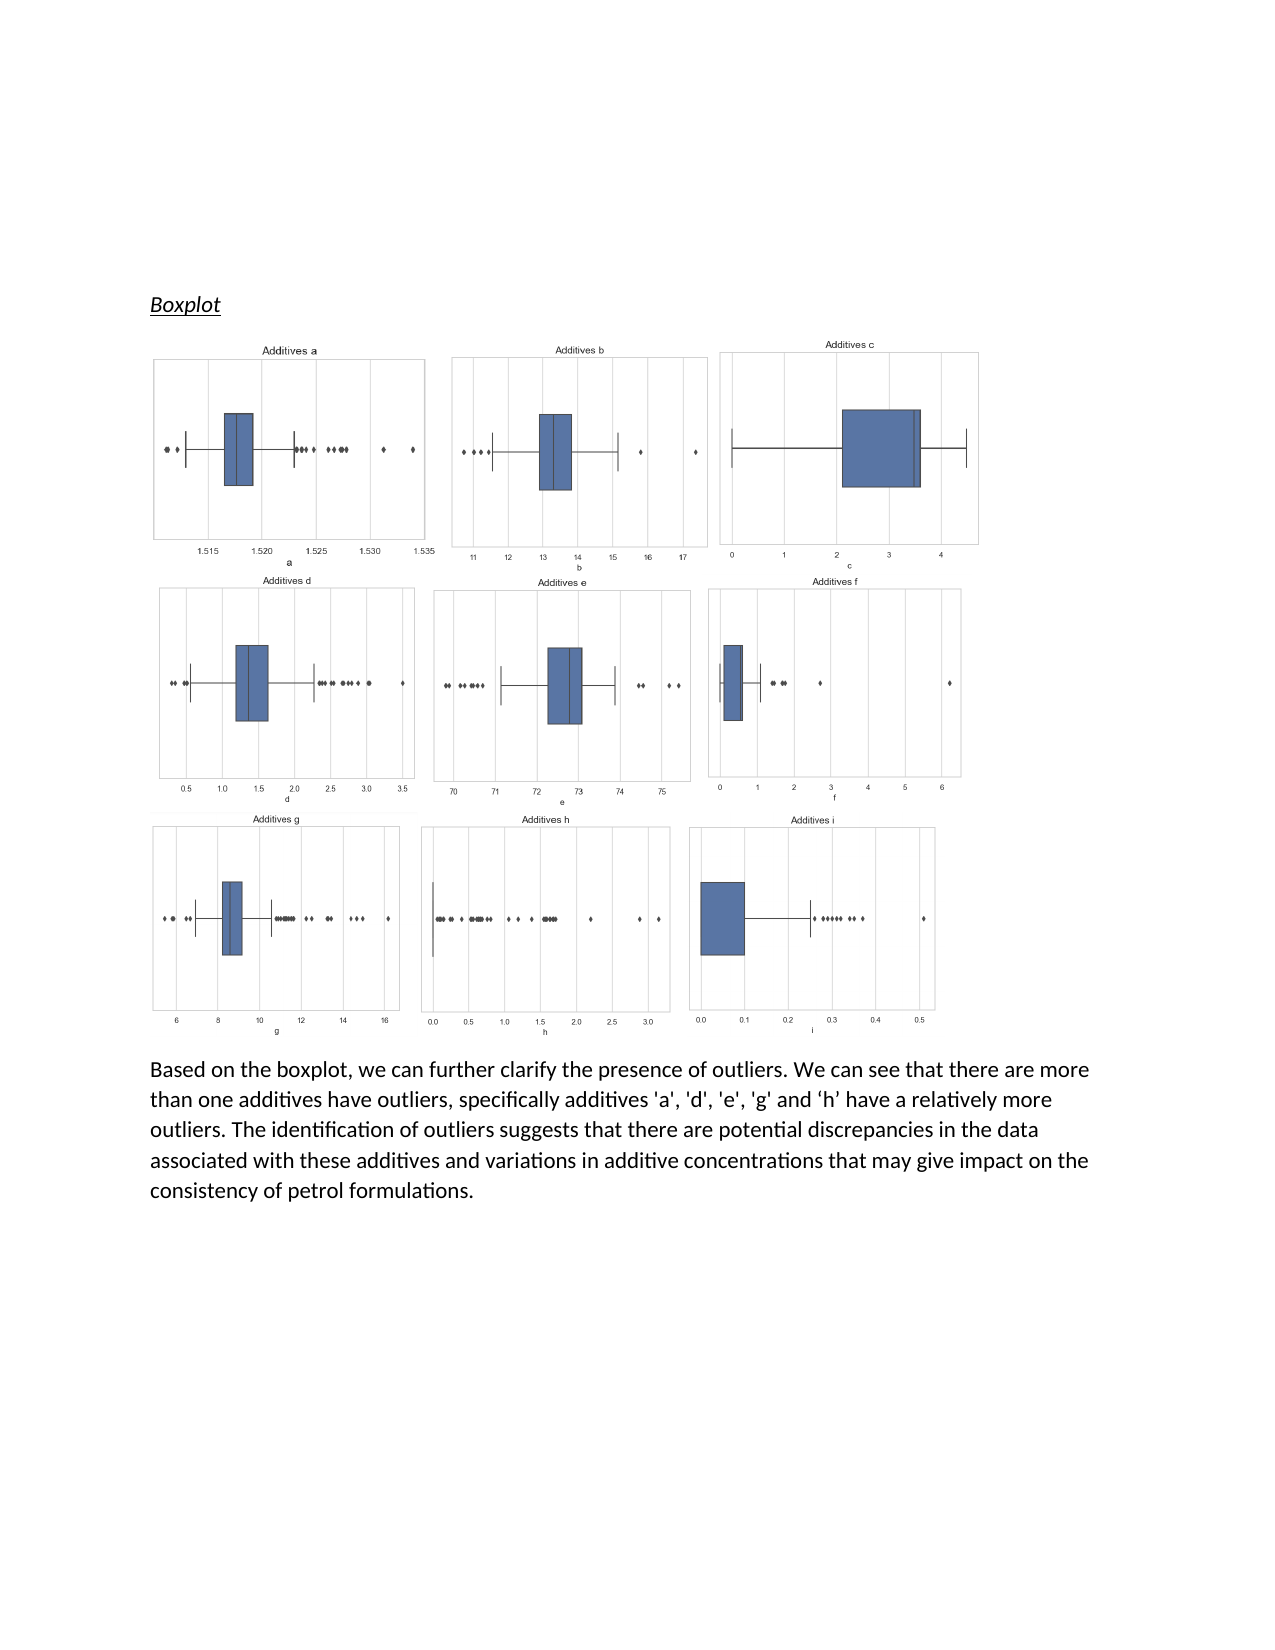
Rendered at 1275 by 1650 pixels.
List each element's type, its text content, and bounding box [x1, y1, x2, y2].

text Boxplot [150, 291, 1125, 319]
text Based on the boxplot, we can further clarify the presence of outliers. We can see that there are more than one additives have outliers, specifically additives 'a', 'd', 'e', 'g' and ‘h’ have a relatively more outliers. The identification of outliers suggests that there are potential discrepancies in the data associated with these additives and variations in additive concentrations that may give impact on the consistency of petrol formulations. [150, 1055, 1125, 1204]
picture [150, 574, 973, 805]
picture [150, 337, 994, 572]
picture [150, 812, 946, 1037]
